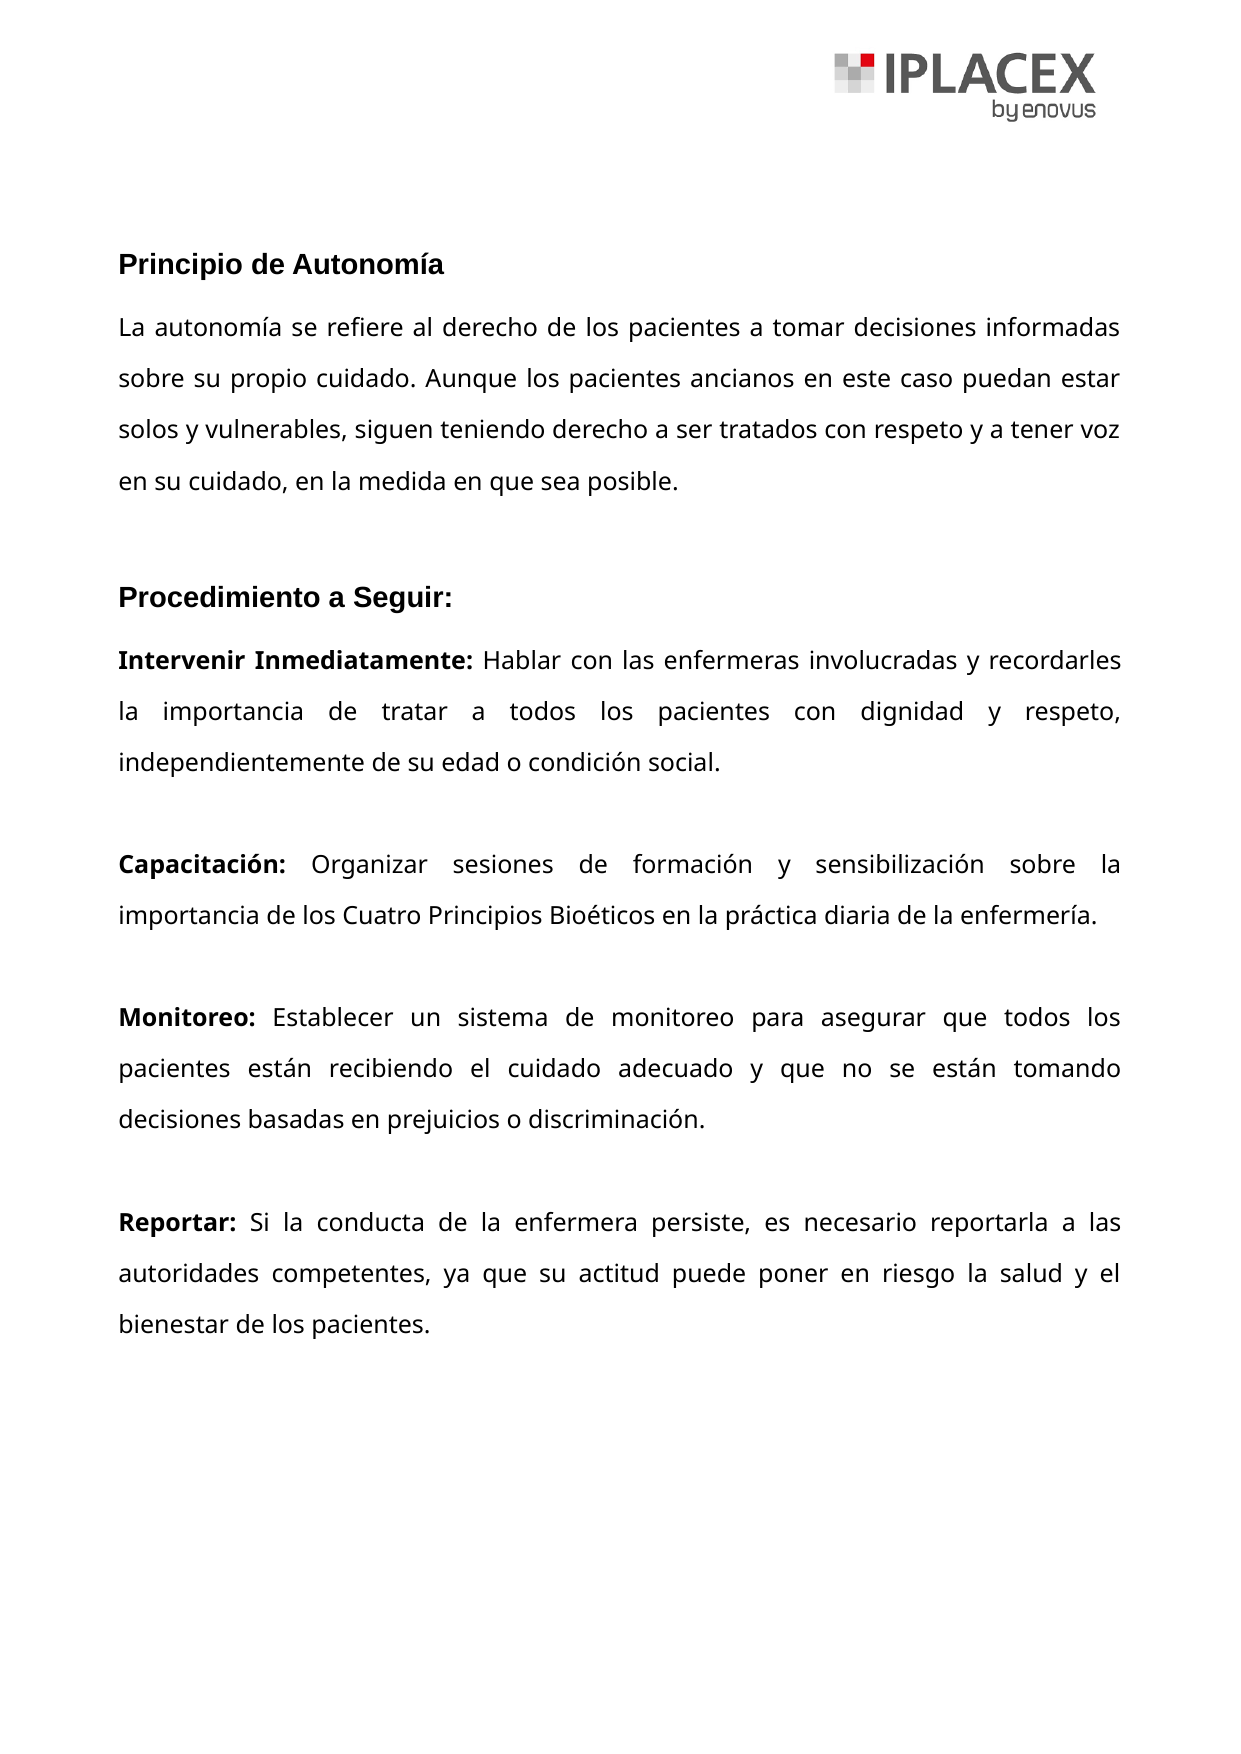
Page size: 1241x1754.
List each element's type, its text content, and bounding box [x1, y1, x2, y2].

text Reportar: Si la conducta de la enfermera persiste, es necesario reportarla a las autoridades competentes, ya que su actitud puede poner en riesgo la salud y el bienestar de los pacientes. [118, 1204, 1122, 1340]
subtitle Procedimiento a Seguir: [118, 580, 1122, 613]
text Intervenir Inmediatamente: Hablar con las enfermeras involucradas y recordarles la importancia de tratar a todos los pacientes con dignidad y respeto, independientemente de su edad o condición social. [118, 643, 1122, 779]
text Monitoreo: Establecer un sistema de monitoreo para asegurar que todos los pacientes están recibiendo el cuidado adecuado y que no se están tomando decisiones basadas en prejuicios o discriminación. [118, 1000, 1122, 1136]
text Capacitación: Organizar sesiones de formación y sensibilización sobre la importancia de los Cuatro Principios Bioéticos en la práctica diaria de la enfermería. [118, 847, 1122, 932]
picture [815, 40, 1103, 133]
subtitle Principio de Autonomía [118, 247, 1122, 281]
text La autonomía se refiere al derecho de los pacientes a tomar decisiones informadas sobre su propio cuidado. Aunque los pacientes ancianos en este caso puedan estar solos y vulnerables, siguen teniendo derecho a ser tratados con respeto y a tener voz en su cuidado, en la medida en que sea posible. [118, 310, 1122, 497]
